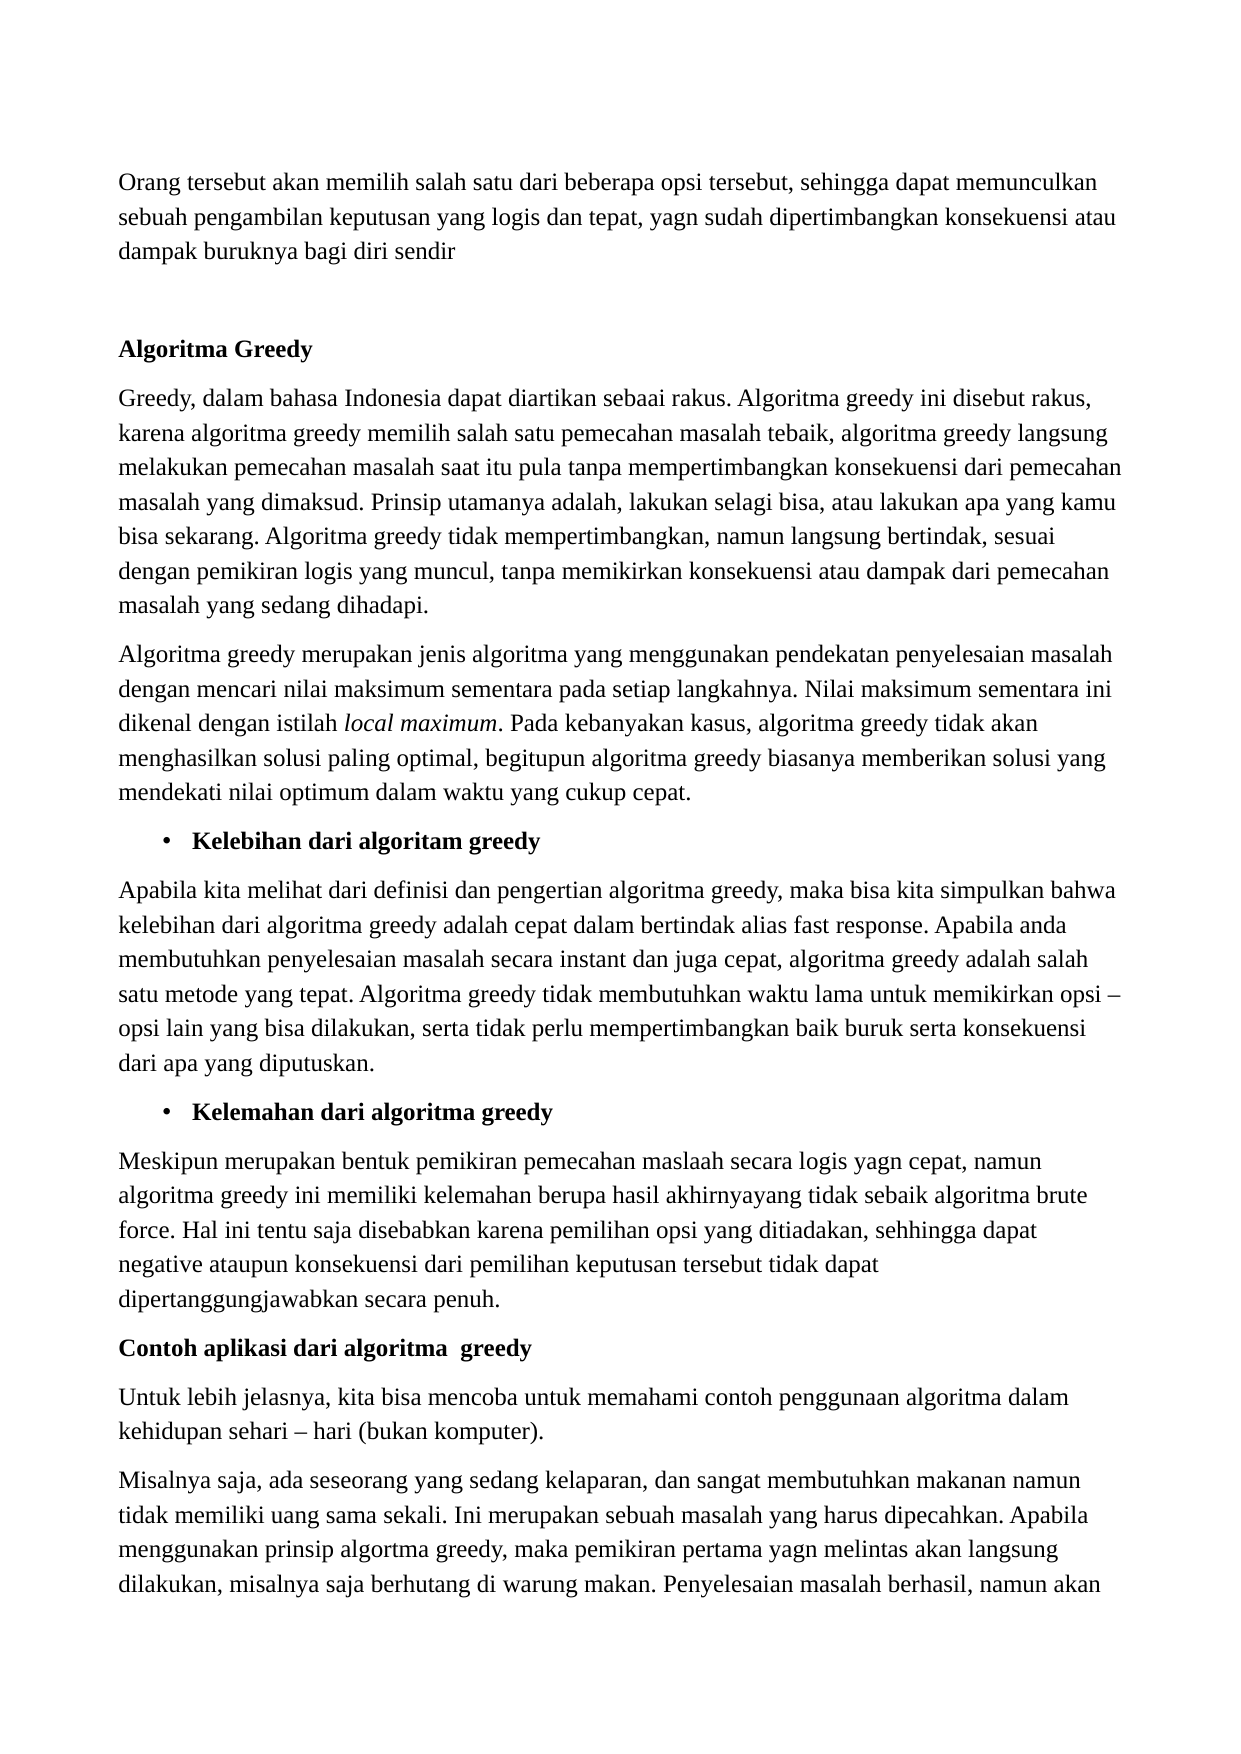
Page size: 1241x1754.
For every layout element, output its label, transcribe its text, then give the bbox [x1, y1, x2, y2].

list Kelebihan dari algoritam greedy [162, 826, 1122, 855]
text Algoritma Greedy [118, 334, 1122, 363]
text Untuk lebih jelasnya, kita bisa mencoba untuk memahami contoh penggunaan algoritma dalam kehidupan sehari – hari (bukan komputer). [118, 1382, 1122, 1445]
text Meskipun merupakan bentuk pemikiran pemecahan maslaah secara logis yagn cepat, namun algoritma greedy ini memiliki kelemahan berupa hasil akhirnyayang tidak sebaik algoritma brute force. Hal ini tentu saja disebabkan karena pemilihan opsi yang ditiadakan, sehhingga dapat negative ataupun konsekuensi dari pemilihan keputusan tersebut tidak dapat dipertanggungjawabkan secara penuh. [118, 1146, 1122, 1312]
text Apabila kita melihat dari definisi dan pengertian algoritma greedy, maka bisa kita simpulkan bahwa kelebihan dari algoritma greedy adalah cepat dalam bertindak alias fast response. Apabila anda membutuhkan penyelesaian masalah secara instant dan juga cepat, algoritma greedy adalah salah satu metode yang tepat. Algoritma greedy tidak membutuhkan waktu lama untuk memikirkan opsi – opsi lain yang bisa dilakukan, serta tidak perlu mempertimbangkan baik buruk serta konsekuensi dari apa yang diputuskan. [118, 875, 1122, 1076]
text Contoh aplikasi dari algoritma greedy [118, 1333, 1122, 1362]
text Algoritma greedy merupakan jenis algoritma yang menggunakan pendekatan penyelesaian masalah dengan mencari nilai maksimum sementara pada setiap langkahnya. Nilai maksimum sementara ini dikenal dengan istilah local maximum. Pada kebanyakan kasus, algoritma greedy tidak akan menghasilkan solusi paling optimal, begitupun algoritma greedy biasanya memberikan solusi yang mendekati nilai optimum dalam waktu yang cukup cepat. [118, 639, 1122, 806]
text Greedy, dalam bahasa Indonesia dapat diartikan sebaai rakus. Algoritma greedy ini disebut rakus, karena algoritma greedy memilih salah satu pemecahan masalah tebaik, algoritma greedy langsung melakukan pemecahan masalah saat itu pula tanpa mempertimbangkan konsekuensi dari pemecahan masalah yang dimaksud. Prinsip utamanya adalah, lakukan selagi bisa, atau lakukan apa yang kamu bisa sekarang. Algoritma greedy tidak mempertimbangkan, namun langsung bertindak, sesuai dengan pemikiran logis yang muncul, tanpa memikirkan konsekuensi atau dampak dari pemecahan masalah yang sedang dihadapi. [118, 383, 1122, 619]
text Orang tersebut akan memilih salah satu dari beberapa opsi tersebut, sehingga dapat memunculkan sebuah pengambilan keputusan yang logis dan tepat, yagn sudah dipertimbangkan konsekuensi atau dampak buruknya bagi diri sendir [118, 167, 1122, 265]
text Misalnya saja, ada seseorang yang sedang kelaparan, dan sangat membutuhkan makanan namun tidak memiliki uang sama sekali. Ini merupakan sebuah masalah yang harus dipecahkan. Apabila menggunakan prinsip algortma greedy, maka pemikiran pertama yagn melintas akan langsung dilakukan, misalnya saja berhutang di warung makan. Penyelesaian masalah berhasil, namun akan [118, 1465, 1122, 1598]
list Kelemahan dari algoritma greedy [162, 1097, 1122, 1126]
